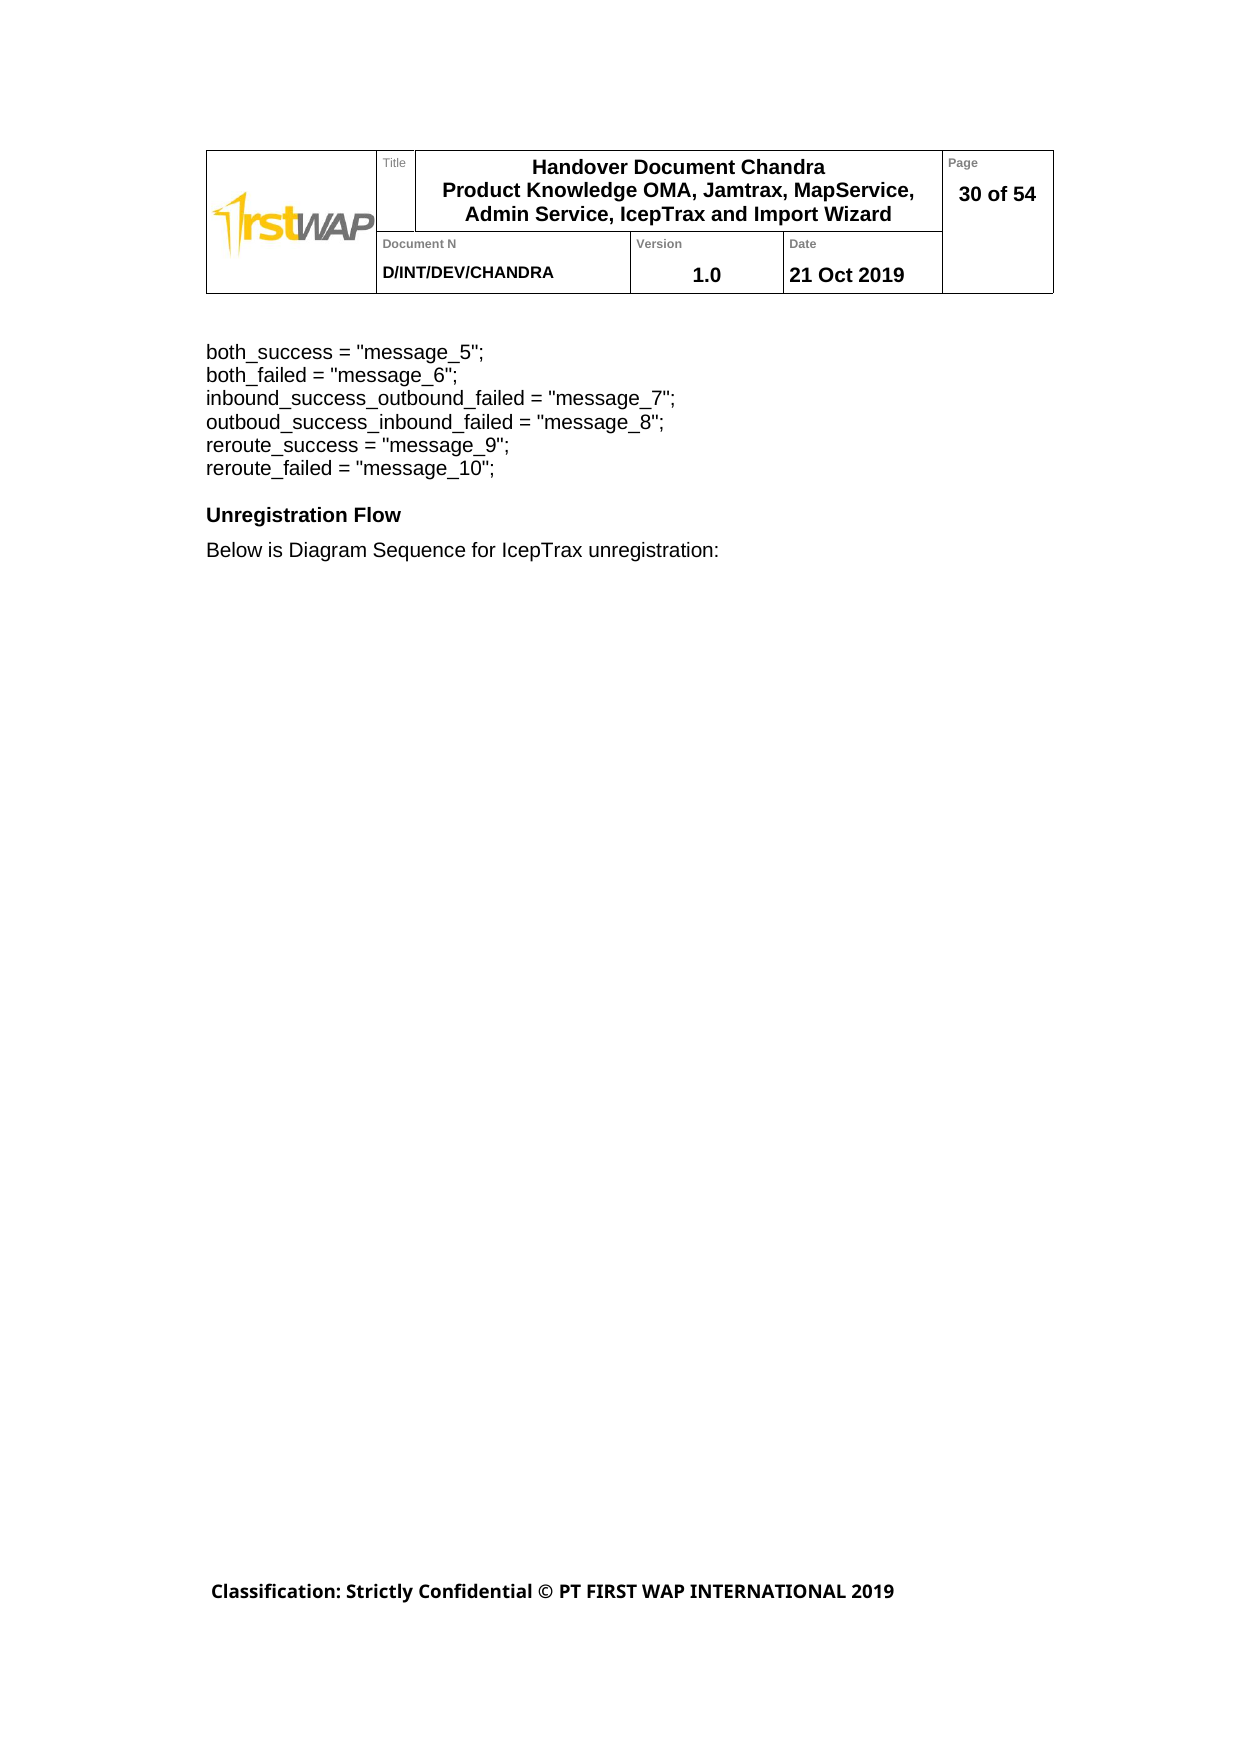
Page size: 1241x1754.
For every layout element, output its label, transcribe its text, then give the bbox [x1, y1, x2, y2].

text inbound_success_outbound_failed = "message_7"; [206, 387, 1053, 410]
text Unregistration Flow [206, 503, 1053, 526]
text both_failed = "message_6"; [206, 364, 1053, 387]
text Below is Diagram Sequence for IcepTrax unregistration: [206, 539, 1053, 562]
text reroute_success = "message_9"; [206, 433, 1053, 457]
picture [211, 191, 375, 259]
text outboud_success_inbound_failed = "message_8"; [206, 410, 1053, 433]
text reroute_failed = "message_10"; [206, 457, 1053, 480]
text both_success = "message_5"; [206, 341, 1053, 364]
